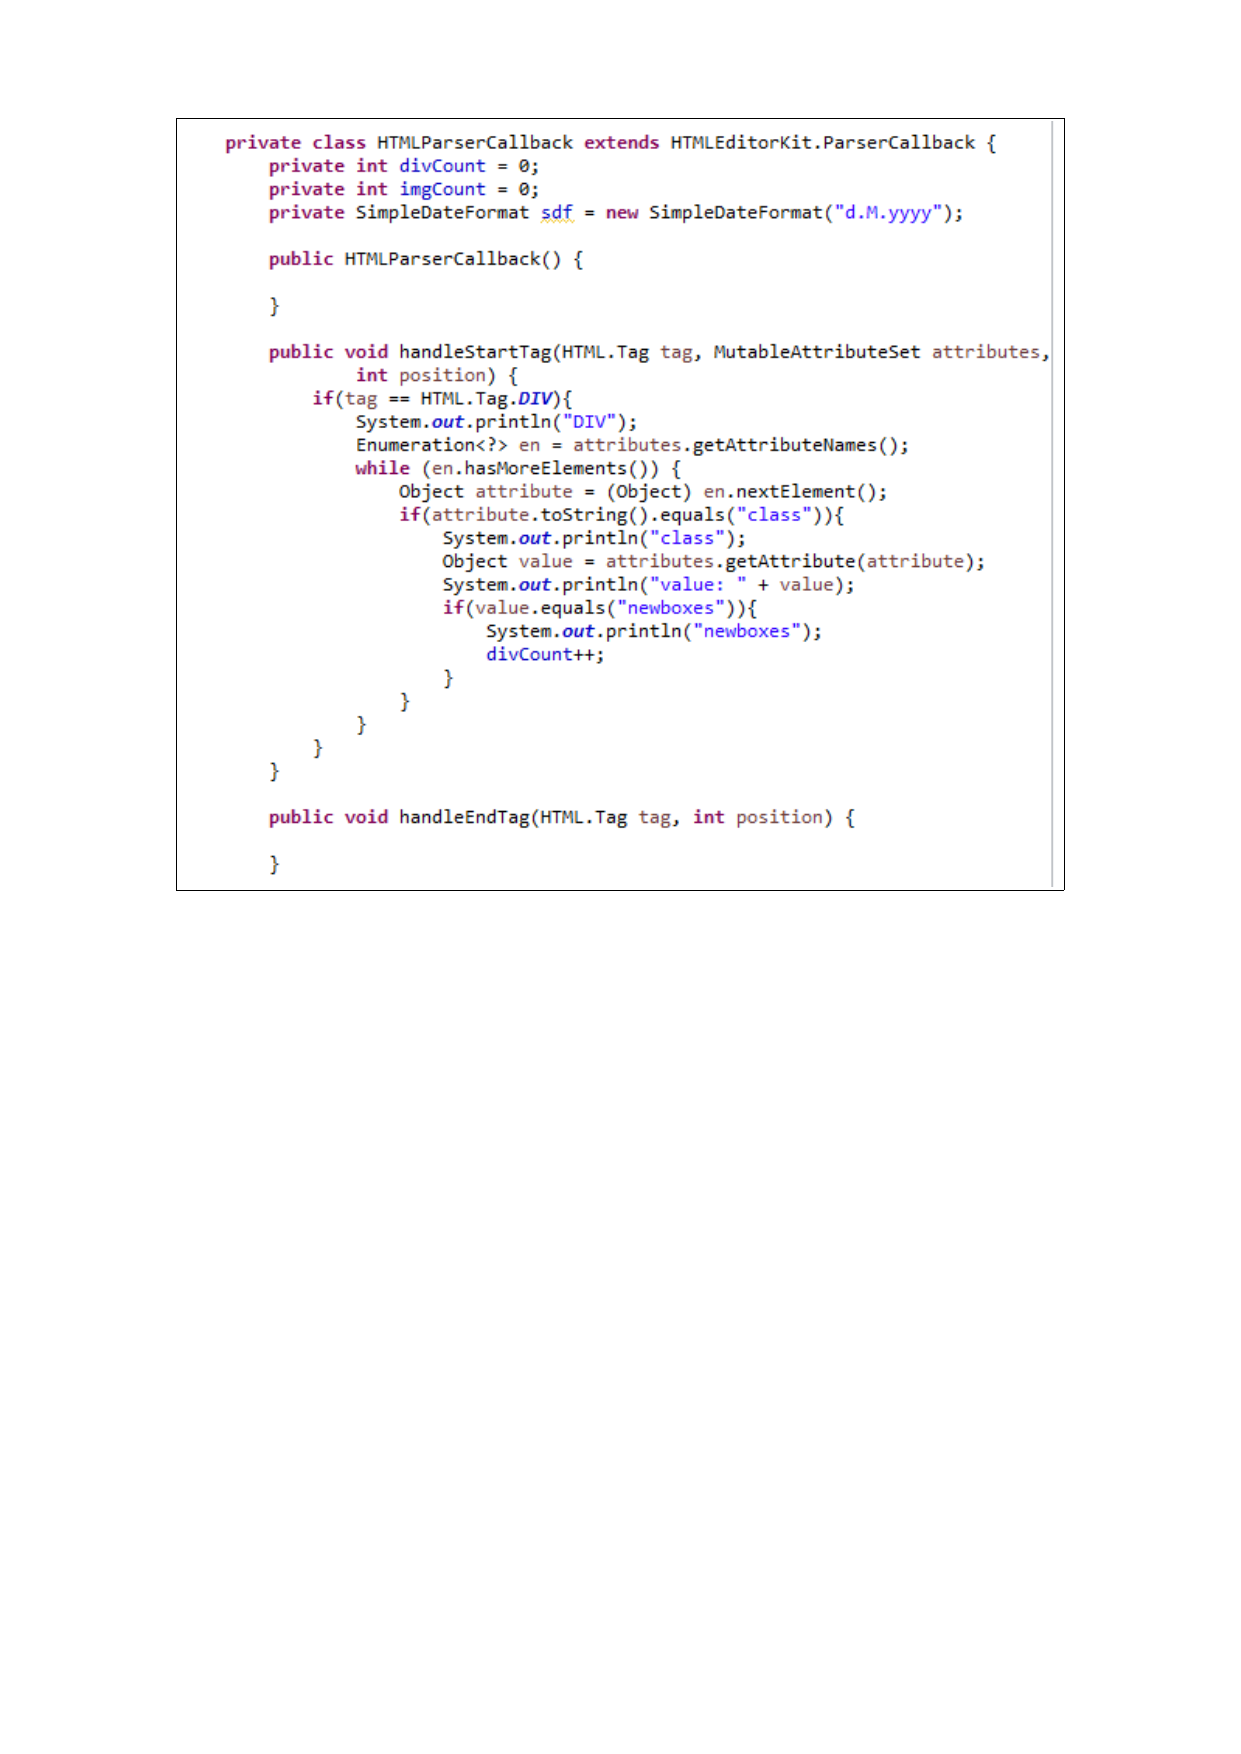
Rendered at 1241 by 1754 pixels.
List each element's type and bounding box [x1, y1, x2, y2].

picture [179, 121, 1061, 887]
